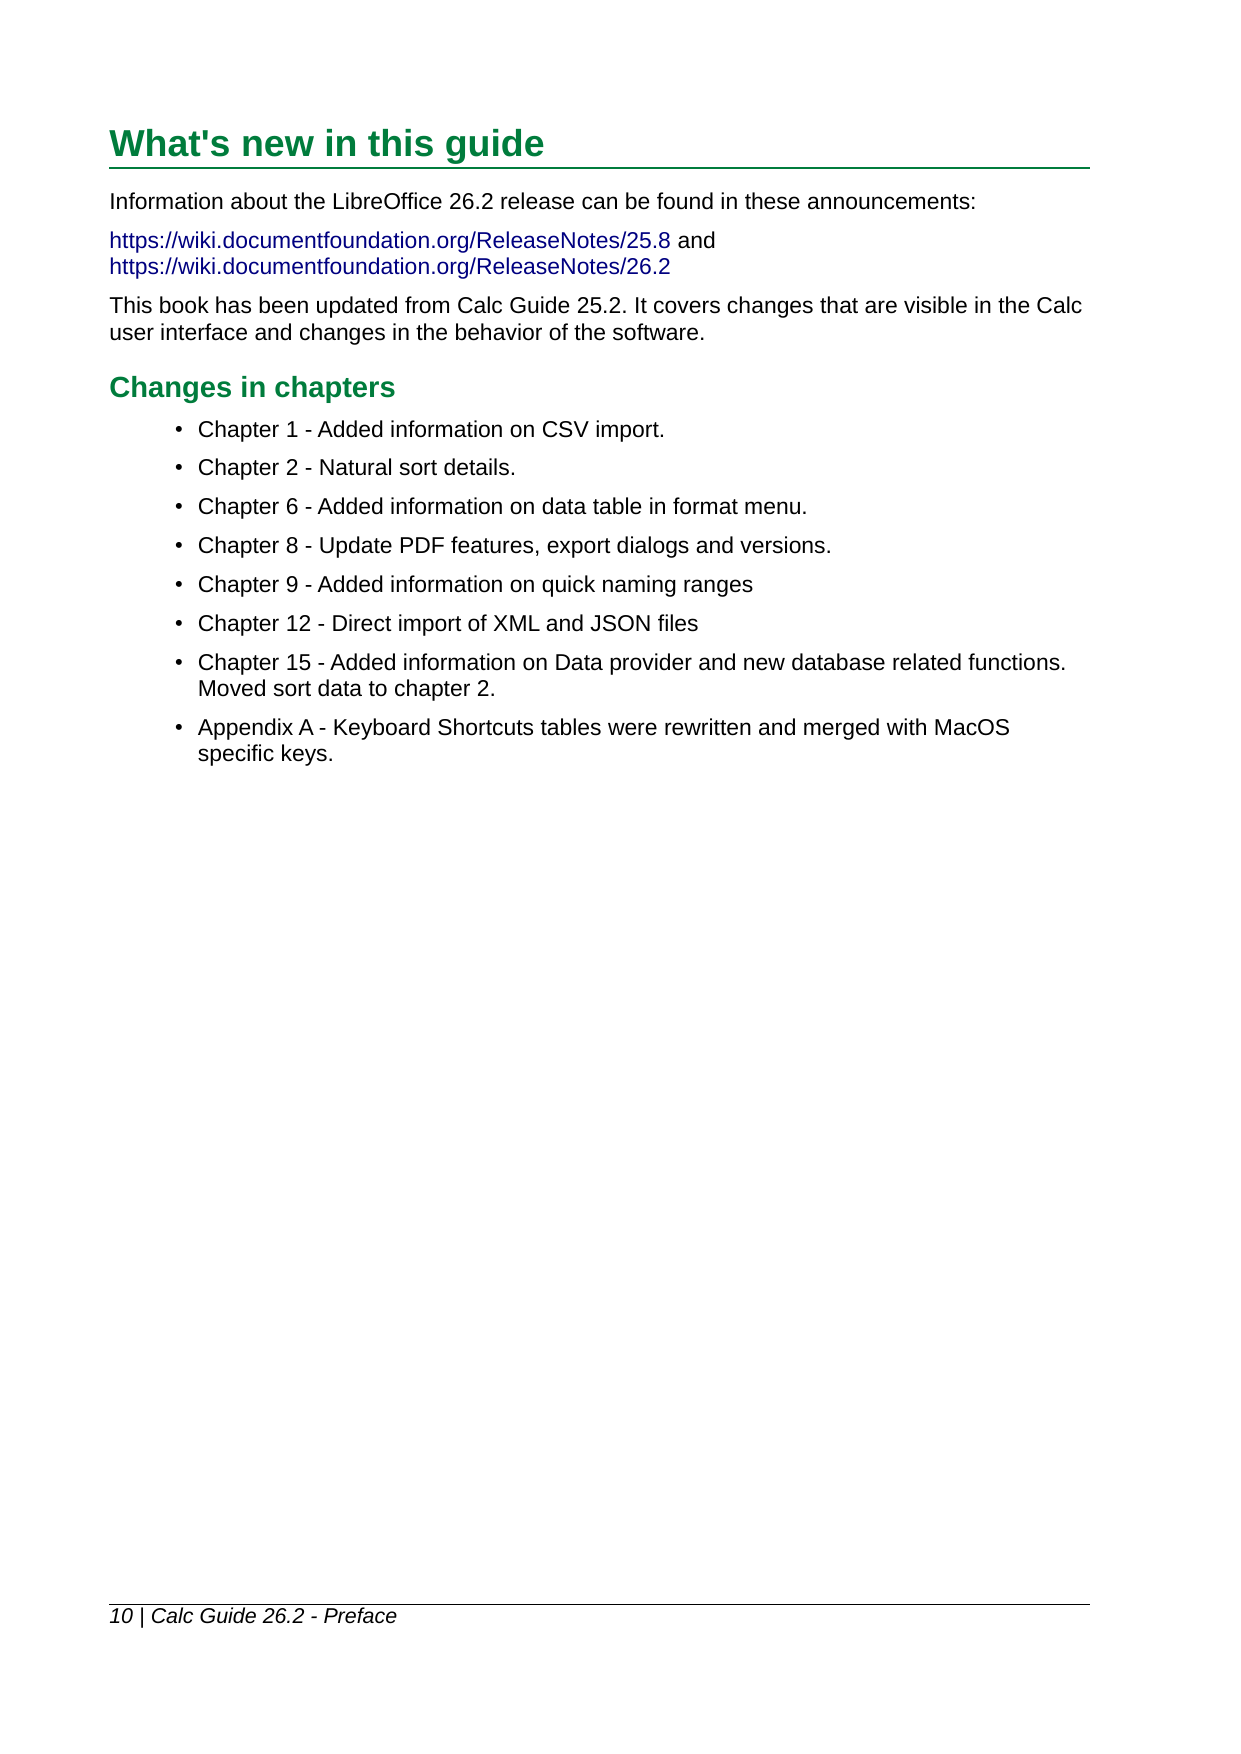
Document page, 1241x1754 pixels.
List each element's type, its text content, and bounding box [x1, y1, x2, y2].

list Chapter 15 - Added information on Data provider and new database related functions. Moved sort data to chapter 2. [183, 649, 1090, 701]
list Chapter 12 - Direct import of XML and JSON files [183, 610, 1090, 636]
text This book has been updated from Calc Guide 25.2. It covers changes that are visible in the Calc user interface and changes in the behavior of the software. [109, 292, 1090, 345]
list Chapter 1 - Added information on CSV import. [183, 416, 1090, 442]
subtitle What's new in this guide [109, 121, 1090, 167]
list Chapter 8 - Update PDF features, export dialogs and versions. [183, 532, 1090, 558]
text https://wiki.documentfoundation.org/ReleaseNotes/25.8 and https://wiki.documentfoundation.org/ReleaseNotes/26.2 [109, 227, 1090, 279]
list Appendix A - Keyboard Shortcuts tables were rewritten and merged with MacOS specific keys. [183, 714, 1090, 767]
list Chapter 2 - Natural sort details. [183, 454, 1090, 481]
text Information about the LibreOffice 26.2 release can be found in these announcements: [109, 188, 1090, 214]
list Chapter 6 - Added information on data table in format menu. [183, 493, 1090, 519]
subtitle Changes in chapters [109, 369, 1090, 403]
list Chapter 9 - Added information on quick naming ranges [183, 571, 1090, 597]
